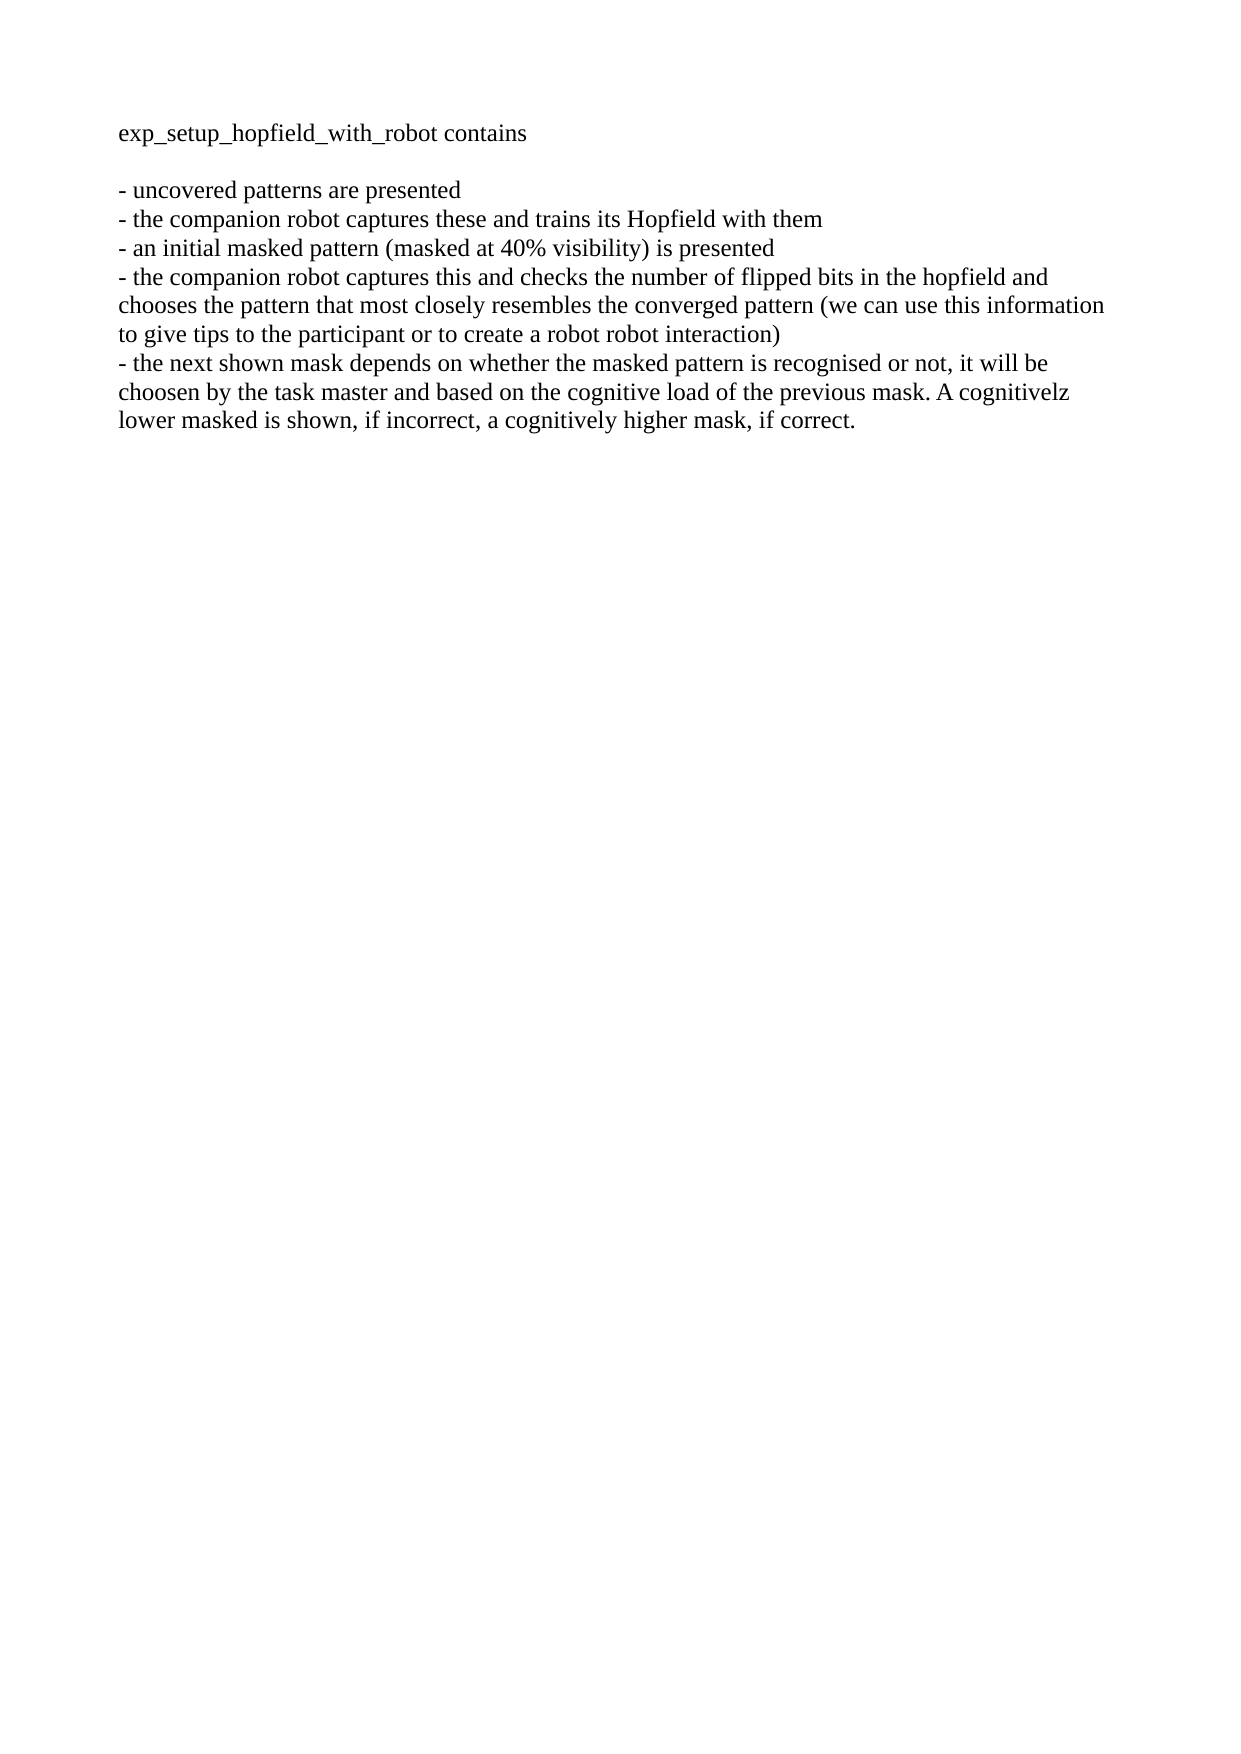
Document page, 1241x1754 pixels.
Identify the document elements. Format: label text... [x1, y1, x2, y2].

text - an initial masked pattern (masked at 40% visibility) is presented [118, 233, 1122, 262]
text - the next shown mask depends on whether the masked pattern is recognised or not, it will be choosen by the task master and based on the cognitive load of the previous mask. A cognitivelz lower masked is shown, if incorrect, a cognitively higher mask, if correct. [118, 348, 1122, 434]
text - the companion robot captures these and trains its Hopfield with them [118, 204, 1122, 233]
text - uncovered patterns are presented [118, 176, 1122, 204]
text exp_setup_hopfield_with_robot contains [118, 118, 1122, 147]
text - the companion robot captures this and checks the number of flipped bits in the hopfield and chooses the pattern that most closely resembles the converged pattern (we can use this information to give tips to the participant or to create a robot robot interaction) [118, 262, 1122, 348]
